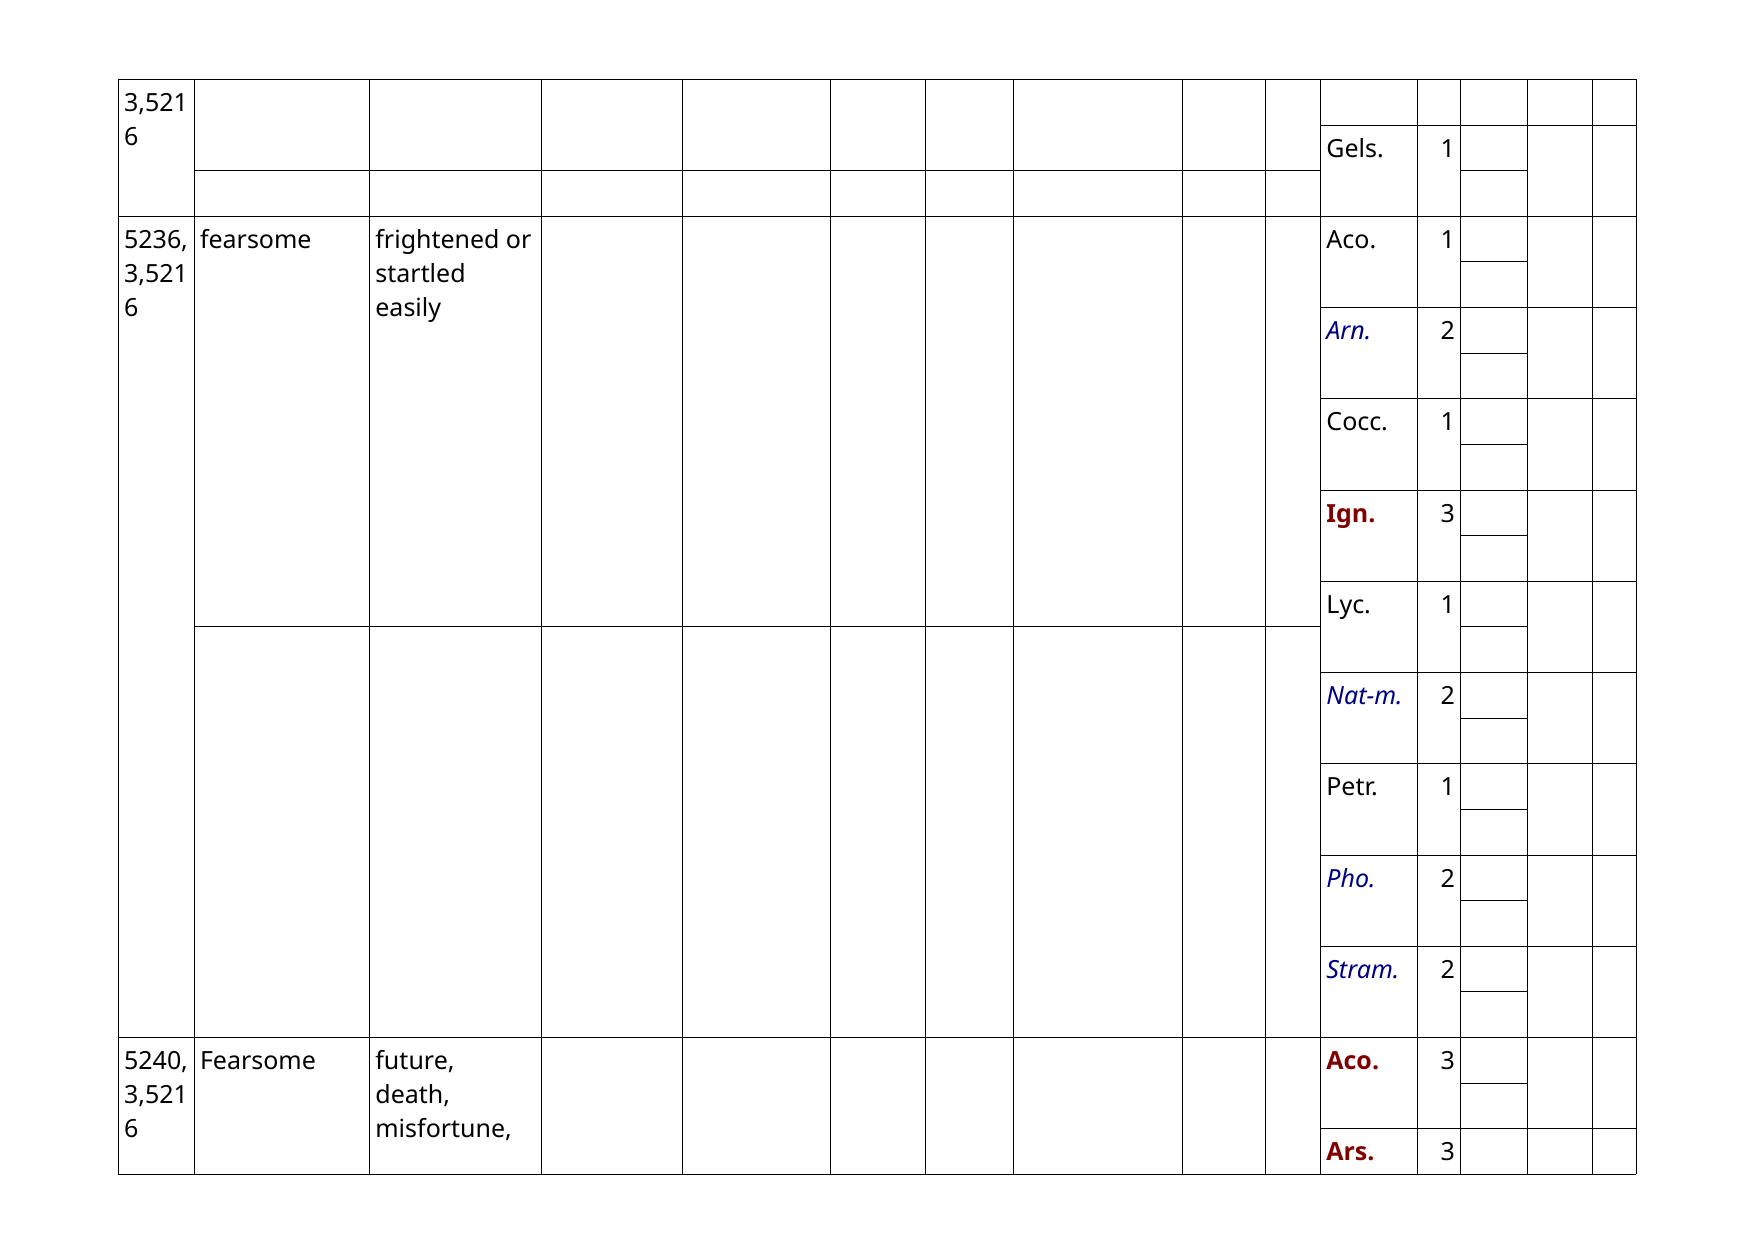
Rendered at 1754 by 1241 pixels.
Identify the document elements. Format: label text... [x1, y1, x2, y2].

table_cell [370, 171, 541, 216]
table_cell [1321, 80, 1417, 124]
table_cell [1014, 80, 1182, 170]
table_cell [1461, 947, 1527, 991]
table_cell Gels. [1321, 126, 1417, 216]
table_cell [1528, 126, 1592, 216]
table_cell [1461, 810, 1527, 854]
table_cell [926, 217, 1013, 626]
table_cell [1528, 582, 1592, 672]
table_cell [1461, 1084, 1527, 1128]
table_cell [1461, 171, 1527, 216]
table_cell [1461, 536, 1527, 581]
table_cell Pho. [1321, 856, 1417, 946]
table_cell [1461, 80, 1527, 124]
table_cell [926, 627, 1013, 1037]
table_cell 2 [1418, 947, 1460, 1037]
table_cell [1593, 80, 1636, 124]
table_cell Lyc. [1321, 582, 1417, 672]
table_cell 3 [1418, 1038, 1460, 1128]
table_cell [1528, 673, 1592, 763]
table_cell [926, 1038, 1013, 1174]
table_cell [683, 217, 830, 626]
table_cell [926, 80, 1013, 170]
table_cell [683, 80, 830, 170]
table_cell [1528, 1038, 1592, 1128]
table_cell [1528, 1129, 1592, 1174]
table_cell [1266, 1038, 1320, 1174]
table_cell [1014, 171, 1182, 216]
table_cell [1593, 491, 1636, 581]
table_cell [195, 627, 369, 1037]
table_cell [1014, 1038, 1182, 1174]
table_cell Ign. [1321, 491, 1417, 581]
table_cell 2 [1418, 856, 1460, 946]
table_cell [1593, 582, 1636, 672]
table_cell [1461, 262, 1527, 307]
table_cell future, death, misfortune, [370, 1038, 541, 1174]
table_cell [1183, 217, 1265, 626]
table_cell [683, 627, 830, 1037]
table_cell [1461, 445, 1527, 489]
table_cell [1461, 719, 1527, 763]
table_cell Petr. [1321, 764, 1417, 854]
table_cell [542, 171, 682, 216]
table_cell [1266, 80, 1320, 170]
table_cell [1593, 399, 1636, 489]
table_cell [1593, 947, 1636, 1037]
table_cell [542, 80, 682, 170]
table_cell [542, 217, 682, 626]
table_cell [1528, 856, 1592, 946]
table_cell [1461, 354, 1527, 398]
table_cell [1461, 1038, 1527, 1083]
table_cell [1593, 217, 1636, 307]
table_cell [1461, 901, 1527, 946]
table_cell Nat-m. [1321, 673, 1417, 763]
table_cell Ars. [1321, 1129, 1417, 1174]
table_cell 2 [1418, 308, 1460, 398]
table_cell [1461, 308, 1527, 353]
table_cell [542, 627, 682, 1037]
table_cell [1528, 399, 1592, 489]
table_cell [1014, 217, 1182, 626]
table_cell [195, 80, 369, 170]
table_cell Aco. [1321, 1038, 1417, 1128]
table_cell [1528, 308, 1592, 398]
table_cell [683, 1038, 830, 1174]
table_cell [1461, 627, 1527, 672]
table_cell [1266, 217, 1320, 626]
table_cell 1 [1418, 217, 1460, 307]
table_cell 5236,3,5216 [119, 217, 194, 1037]
table_cell [831, 80, 925, 170]
table_cell Aco. [1321, 217, 1417, 307]
table_cell [1183, 627, 1265, 1037]
table_cell [1461, 673, 1527, 718]
table_cell [1528, 764, 1592, 854]
table_cell [1593, 1038, 1636, 1128]
table_cell [831, 171, 925, 216]
table_cell [1183, 80, 1265, 170]
table_cell [1593, 764, 1636, 854]
table_cell [1528, 491, 1592, 581]
table_cell 2 [1418, 673, 1460, 763]
table_cell fearsome [195, 217, 369, 626]
table_cell [1593, 126, 1636, 216]
table_cell [831, 1038, 925, 1174]
table_cell [1183, 1038, 1265, 1174]
table_cell [1183, 171, 1265, 216]
table_cell [831, 217, 925, 626]
table_cell [1461, 217, 1527, 261]
table_cell [1461, 126, 1527, 170]
table_cell [1461, 764, 1527, 809]
table_cell Cocc. [1321, 399, 1417, 489]
table_cell [370, 80, 541, 170]
table_cell 3 [1418, 1129, 1460, 1174]
table_cell 1 [1418, 399, 1460, 489]
table_cell [542, 1038, 682, 1174]
table_cell 1 [1418, 764, 1460, 854]
table_cell [1461, 856, 1527, 900]
table_cell [1014, 627, 1182, 1037]
table_cell [1461, 399, 1527, 444]
table_cell [1461, 582, 1527, 626]
table_cell [1528, 217, 1592, 307]
table_cell [1528, 80, 1592, 124]
table_cell [1266, 171, 1320, 216]
table_cell [1593, 673, 1636, 763]
table_cell [1461, 1129, 1527, 1174]
table_cell 1 [1418, 582, 1460, 672]
table_cell [1593, 308, 1636, 398]
table_cell [1593, 1129, 1636, 1174]
table_cell 1 [1418, 126, 1460, 216]
table_cell [1418, 80, 1460, 124]
table_cell [831, 627, 925, 1037]
table_cell Stram. [1321, 947, 1417, 1037]
table_cell 3,5216 [119, 80, 194, 216]
table_cell [1461, 491, 1527, 535]
table_cell [926, 171, 1013, 216]
table_cell 3 [1418, 491, 1460, 581]
table_cell frightened or startled easily [370, 217, 541, 626]
table_cell [195, 171, 369, 216]
table_cell [1593, 856, 1636, 946]
table_cell Fearsome [195, 1038, 369, 1174]
table_cell [683, 171, 830, 216]
table_cell [1266, 627, 1320, 1037]
table_cell [1528, 947, 1592, 1037]
table_cell 5240,3,5216 [119, 1038, 194, 1174]
table_cell [370, 627, 541, 1037]
table_cell [1461, 992, 1527, 1037]
table_cell Arn. [1321, 308, 1417, 398]
